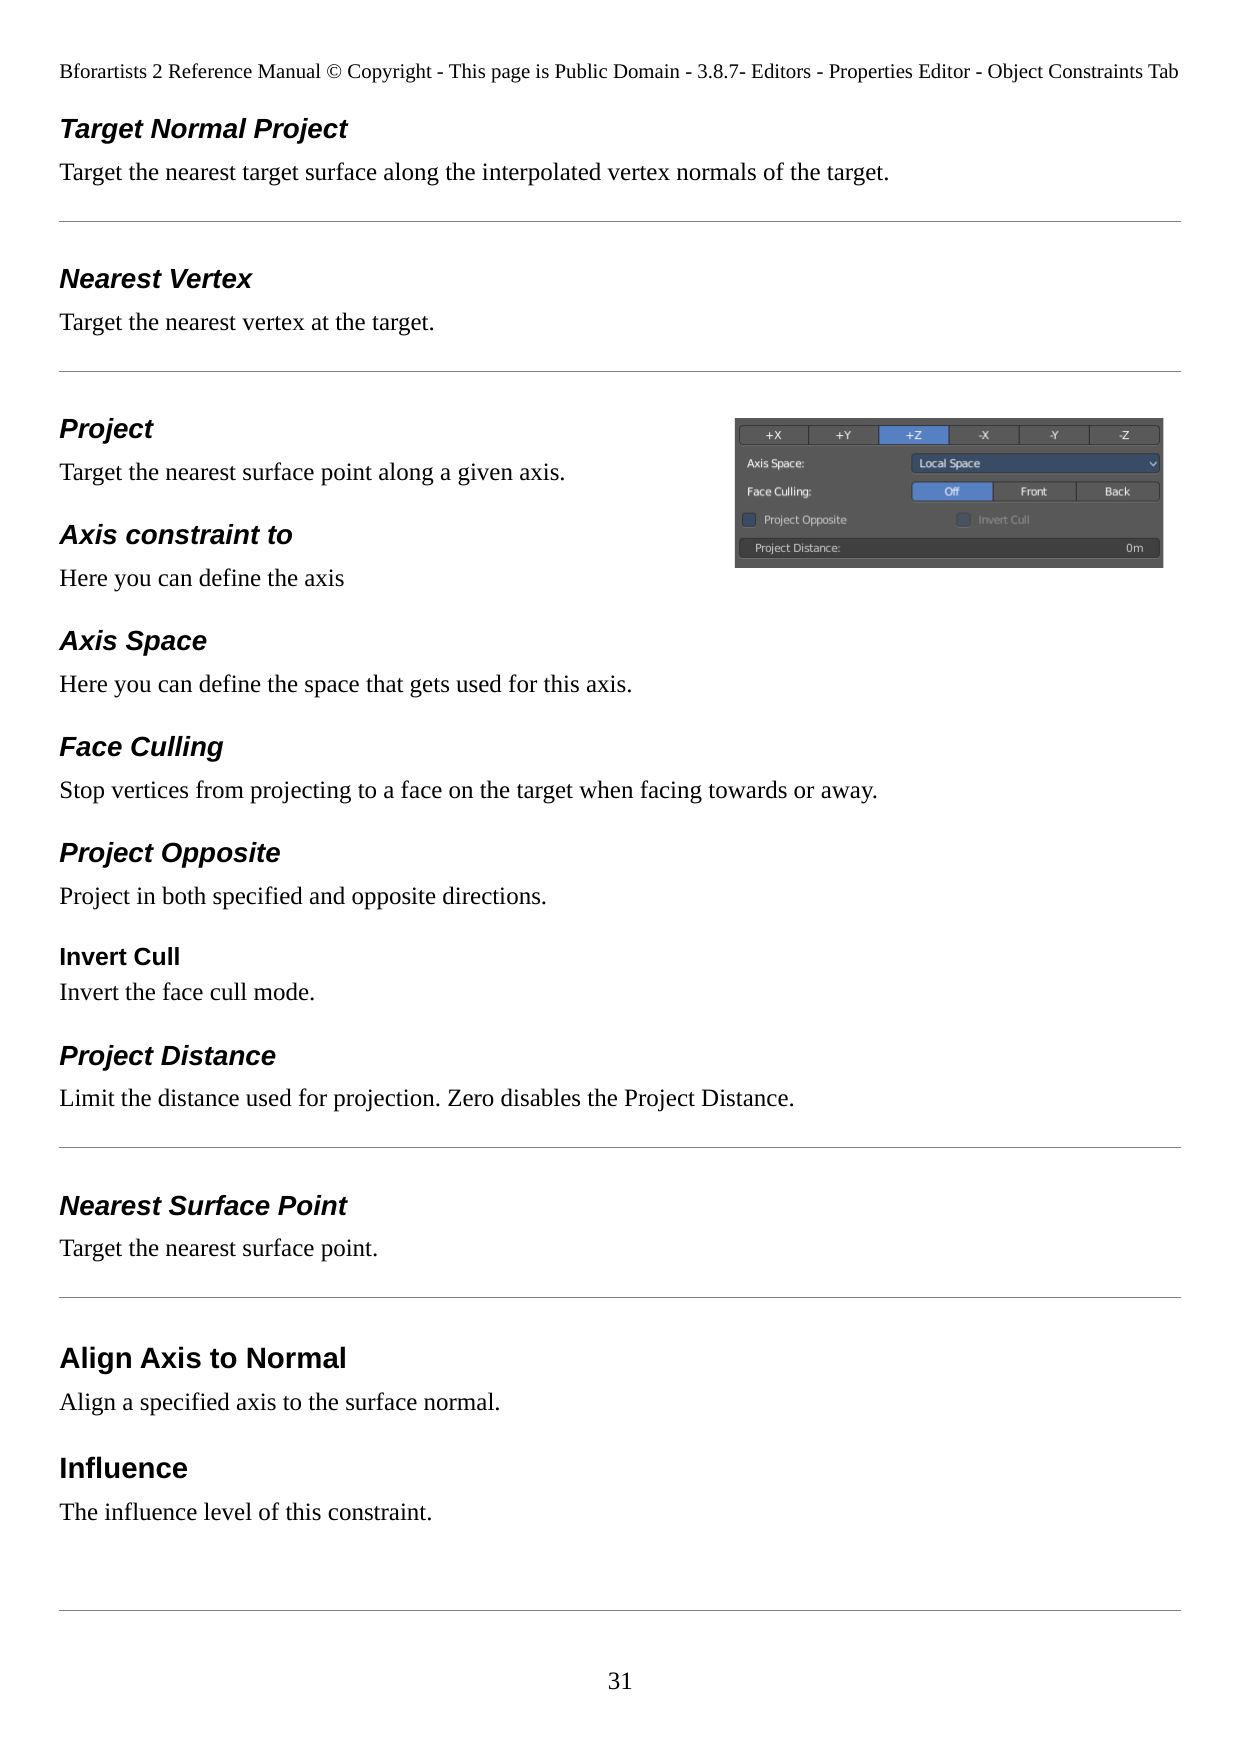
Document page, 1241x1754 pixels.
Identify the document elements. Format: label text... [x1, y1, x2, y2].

subtitle Project Distance [59, 1039, 1181, 1071]
subtitle Influence [59, 1451, 1181, 1485]
text Limit the distance used for projection. Zero disables the Project Distance. [59, 1083, 1181, 1112]
text Target the nearest vertex at the target. [59, 307, 1181, 336]
text The influence level of this constraint. [59, 1497, 1181, 1526]
subtitle Align Axis to Normal [59, 1341, 1181, 1375]
text Stop vertices from projecting to a face on the target when facing towards or away. [59, 775, 1181, 804]
text Here you can define the axis [59, 563, 1181, 592]
picture [734, 418, 1164, 568]
subtitle Target Normal Project [59, 113, 1181, 144]
text Target the nearest target surface along the interpolated vertex normals of the target. [59, 157, 1181, 186]
text Invert the face cull mode. [59, 977, 1181, 1006]
text Target the nearest surface point along a given axis. [59, 457, 734, 486]
subtitle Axis Space [59, 625, 1181, 657]
subtitle Project Opposite [59, 837, 1181, 868]
subtitle Nearest Surface Point [59, 1189, 1181, 1221]
subtitle Invert Cull [59, 942, 1181, 971]
subtitle [1164, 519, 1181, 551]
subtitle Nearest Vertex [59, 263, 1181, 294]
text Target the nearest surface point. [59, 1233, 1181, 1262]
text Align a specified axis to the surface normal. [59, 1387, 1181, 1416]
text Here you can define the space that gets used for this axis. [59, 669, 1181, 698]
subtitle Project [59, 413, 1181, 445]
subtitle Axis constraint to [59, 519, 734, 551]
text Project in both specified and opposite directions. [59, 881, 1181, 910]
subtitle Face Culling [59, 731, 1181, 762]
